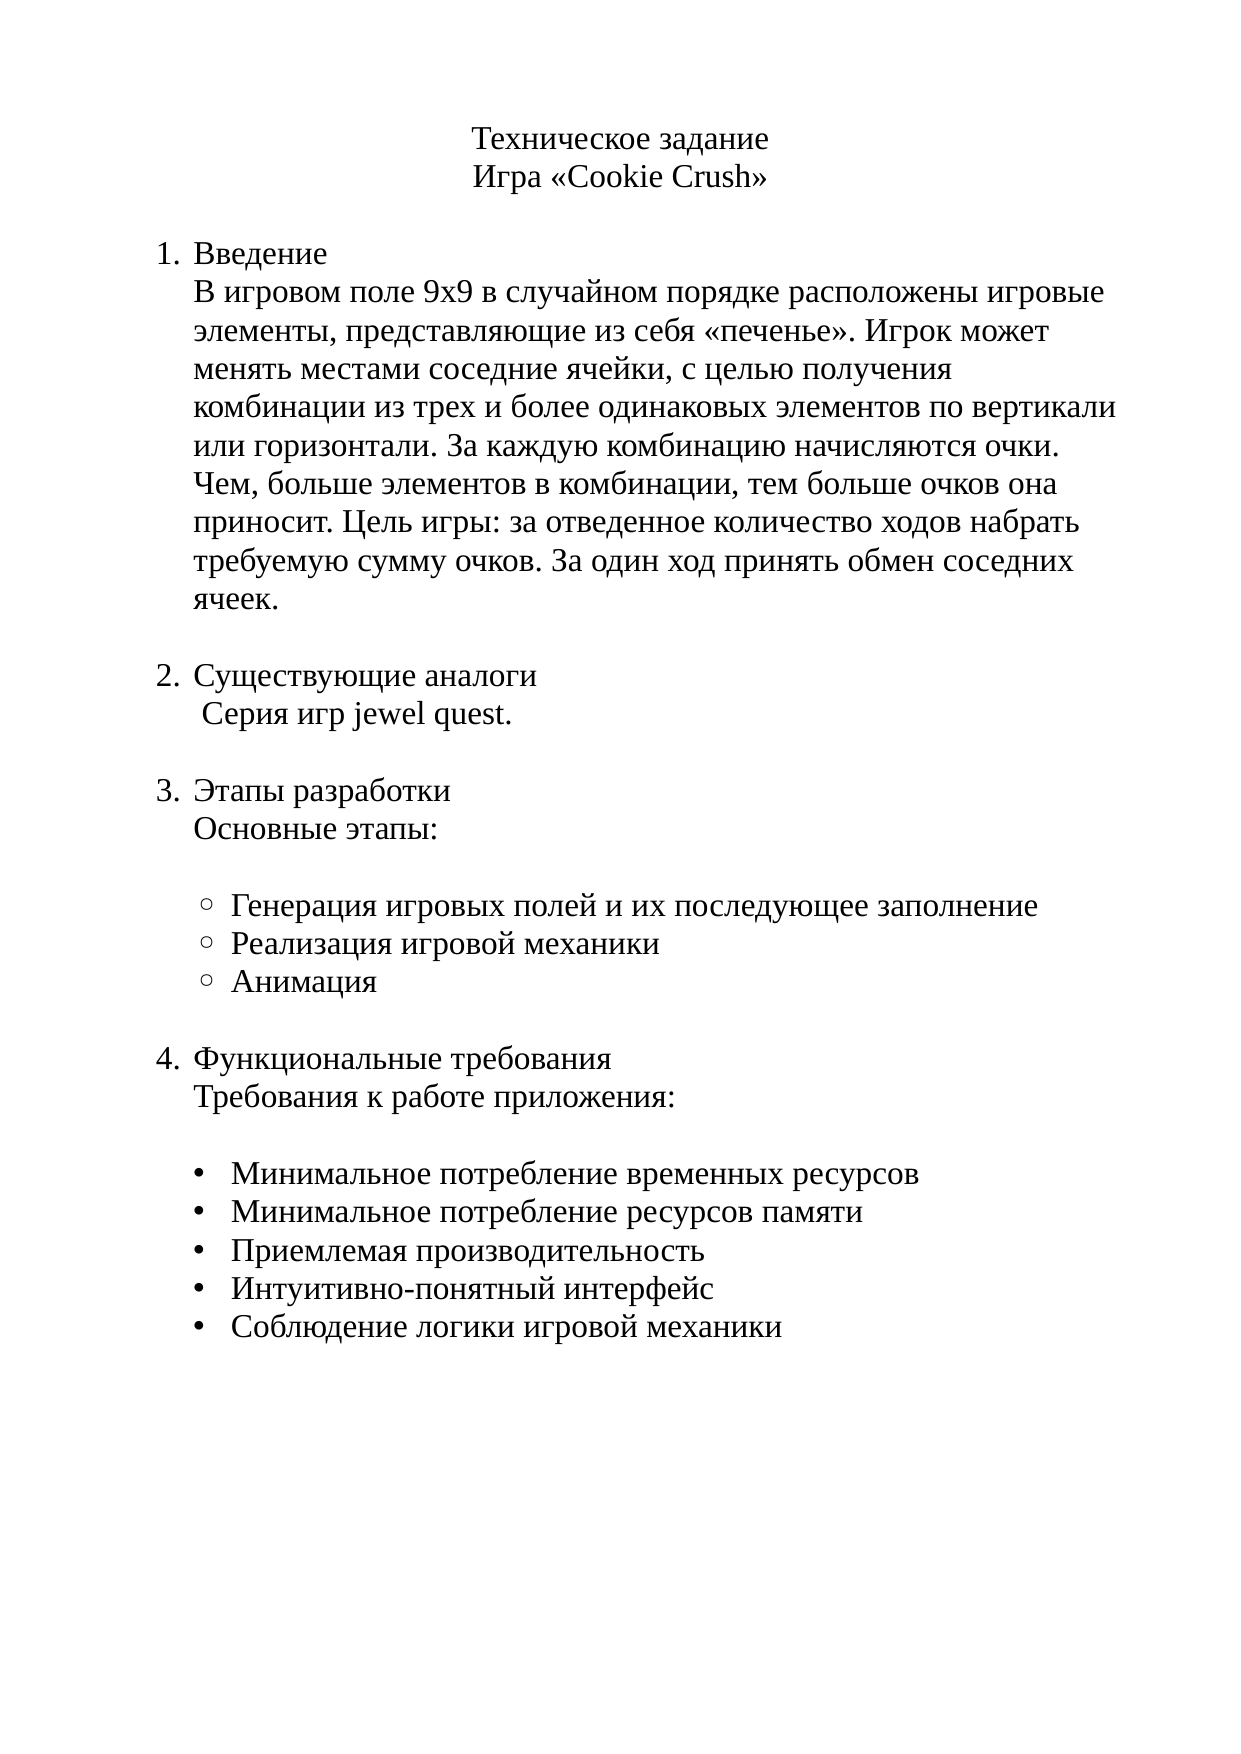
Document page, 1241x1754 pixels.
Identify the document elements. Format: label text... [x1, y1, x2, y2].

list Интуитивно-понятный интерфейс [193, 1268, 1122, 1306]
list Введение [156, 233, 1122, 271]
text Техническое задание [118, 118, 1122, 156]
list В игровом поле 9х9 в случайном порядке расположены игровые элементы, представляющие из себя «печенье». Игрок может менять местами соседние ячейки, с целью получения комбинации из трех и более одинаковых элементов по вертикали или горизонтали. За каждую комбинацию начисляются очки. Чем, больше элементов в комбинации, тем больше очков она приносит. Цель игры: за отведенное количество ходов набрать требуемую сумму очков. За один ход принять обмен соседних ячеек. [156, 271, 1122, 616]
list Этапы разработки [156, 770, 1122, 808]
list Приемлемая производительность [193, 1230, 1122, 1268]
list Основные этапы: [156, 808, 1122, 846]
list Требования к работе приложения: [156, 1076, 1122, 1115]
text Игра «Cookie Crush» [118, 156, 1122, 195]
list Анимация [193, 961, 1122, 1000]
list Соблюдение логики игровой механики [193, 1306, 1122, 1345]
list Минимальное потребление ресурсов памяти [193, 1191, 1122, 1230]
list Существующие аналоги [156, 655, 1122, 693]
list Функциональные требования [156, 1038, 1122, 1076]
list Генерация игровых полей и их последующее заполнение [193, 885, 1122, 923]
list Минимальное потребление временных ресурсов [193, 1153, 1122, 1191]
list Реализация игровой механики [193, 923, 1122, 961]
list Серия игр jewel quest. [156, 693, 1122, 731]
